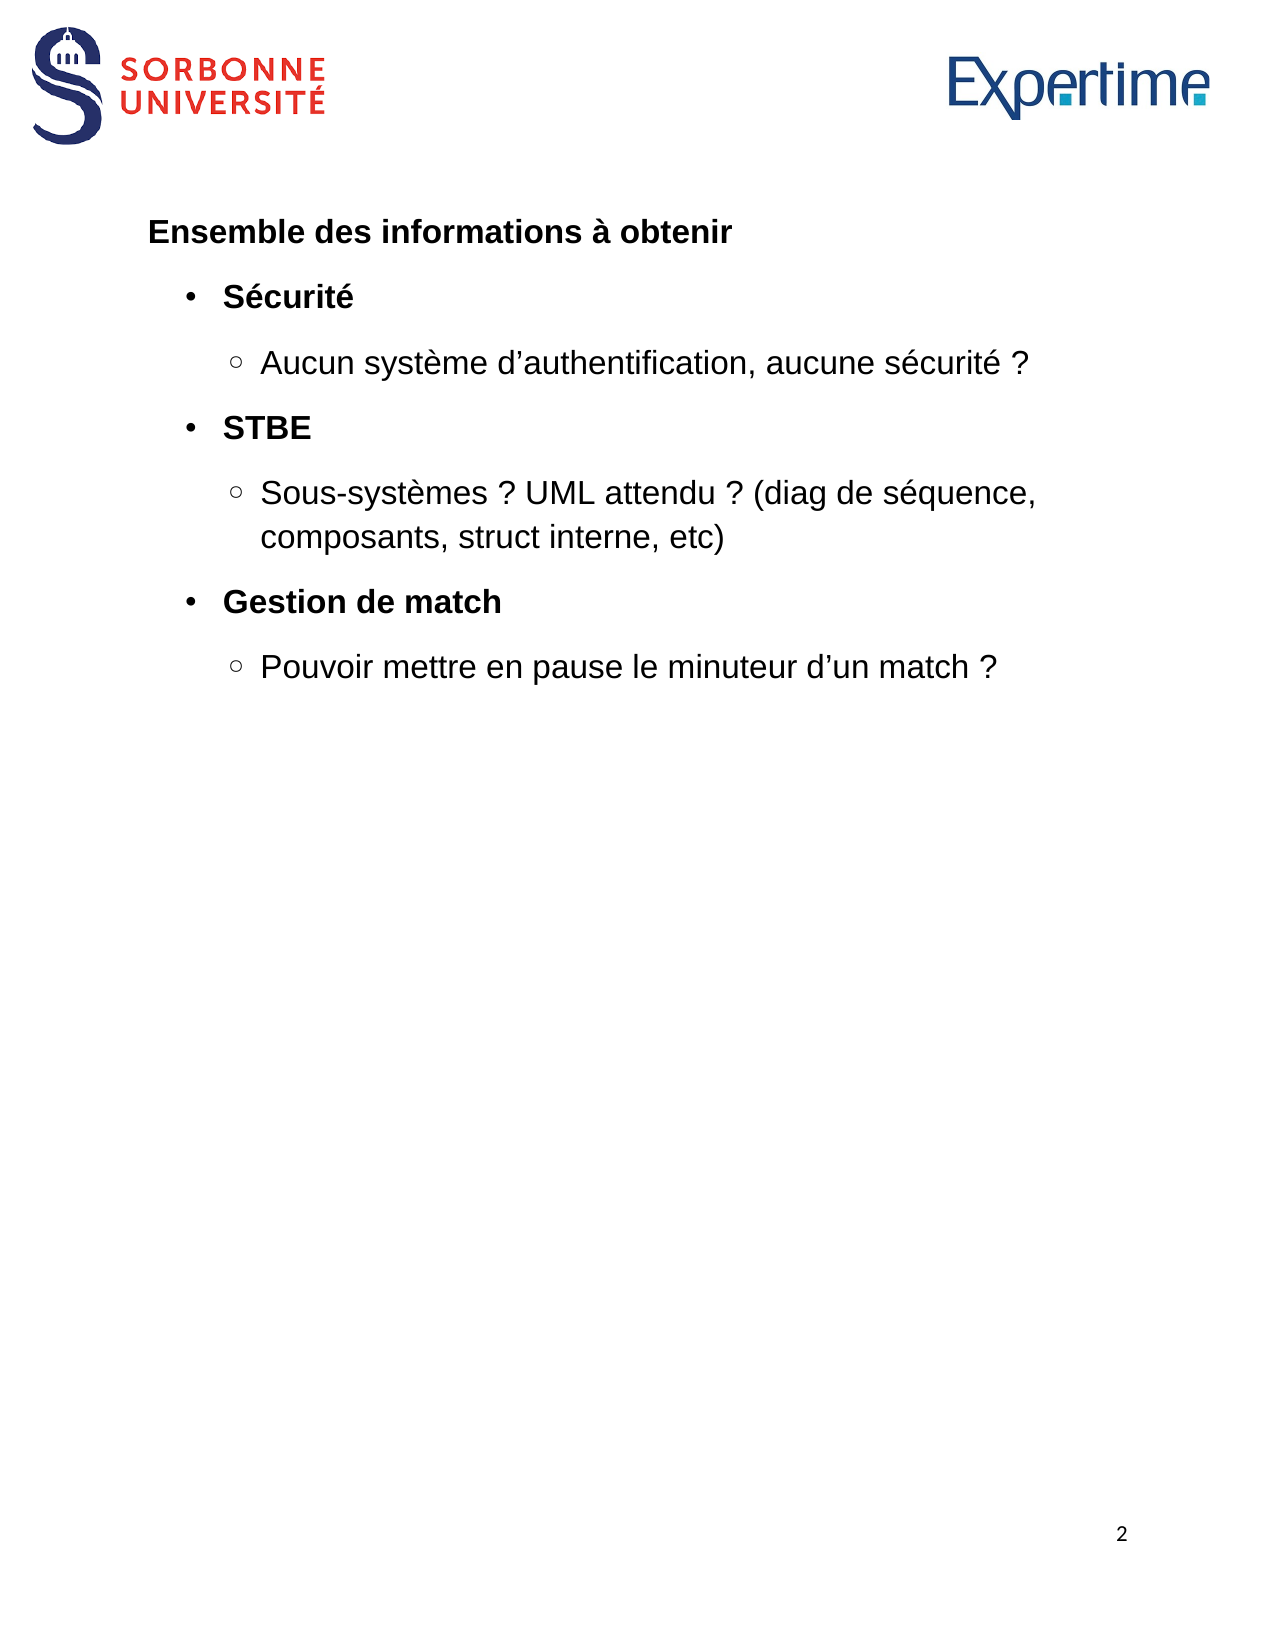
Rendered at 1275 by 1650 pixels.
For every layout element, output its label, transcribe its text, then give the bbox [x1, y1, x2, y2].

list Gestion de match [185, 582, 1127, 621]
list Sous-systèmes ? UML attendu ? (diag de séquence, composants, struct interne, etc) [223, 473, 1127, 556]
picture [945, 52, 1210, 120]
text Ensemble des informations à obtenir [148, 213, 1127, 251]
list STBE [185, 408, 1127, 446]
list Aucun système d’authentification, aucune sécurité ? [223, 343, 1127, 381]
list Pouvoir mettre en pause le minuteur d’un match ? [223, 647, 1127, 686]
picture [31, 26, 325, 145]
list Sécurité [185, 278, 1127, 316]
